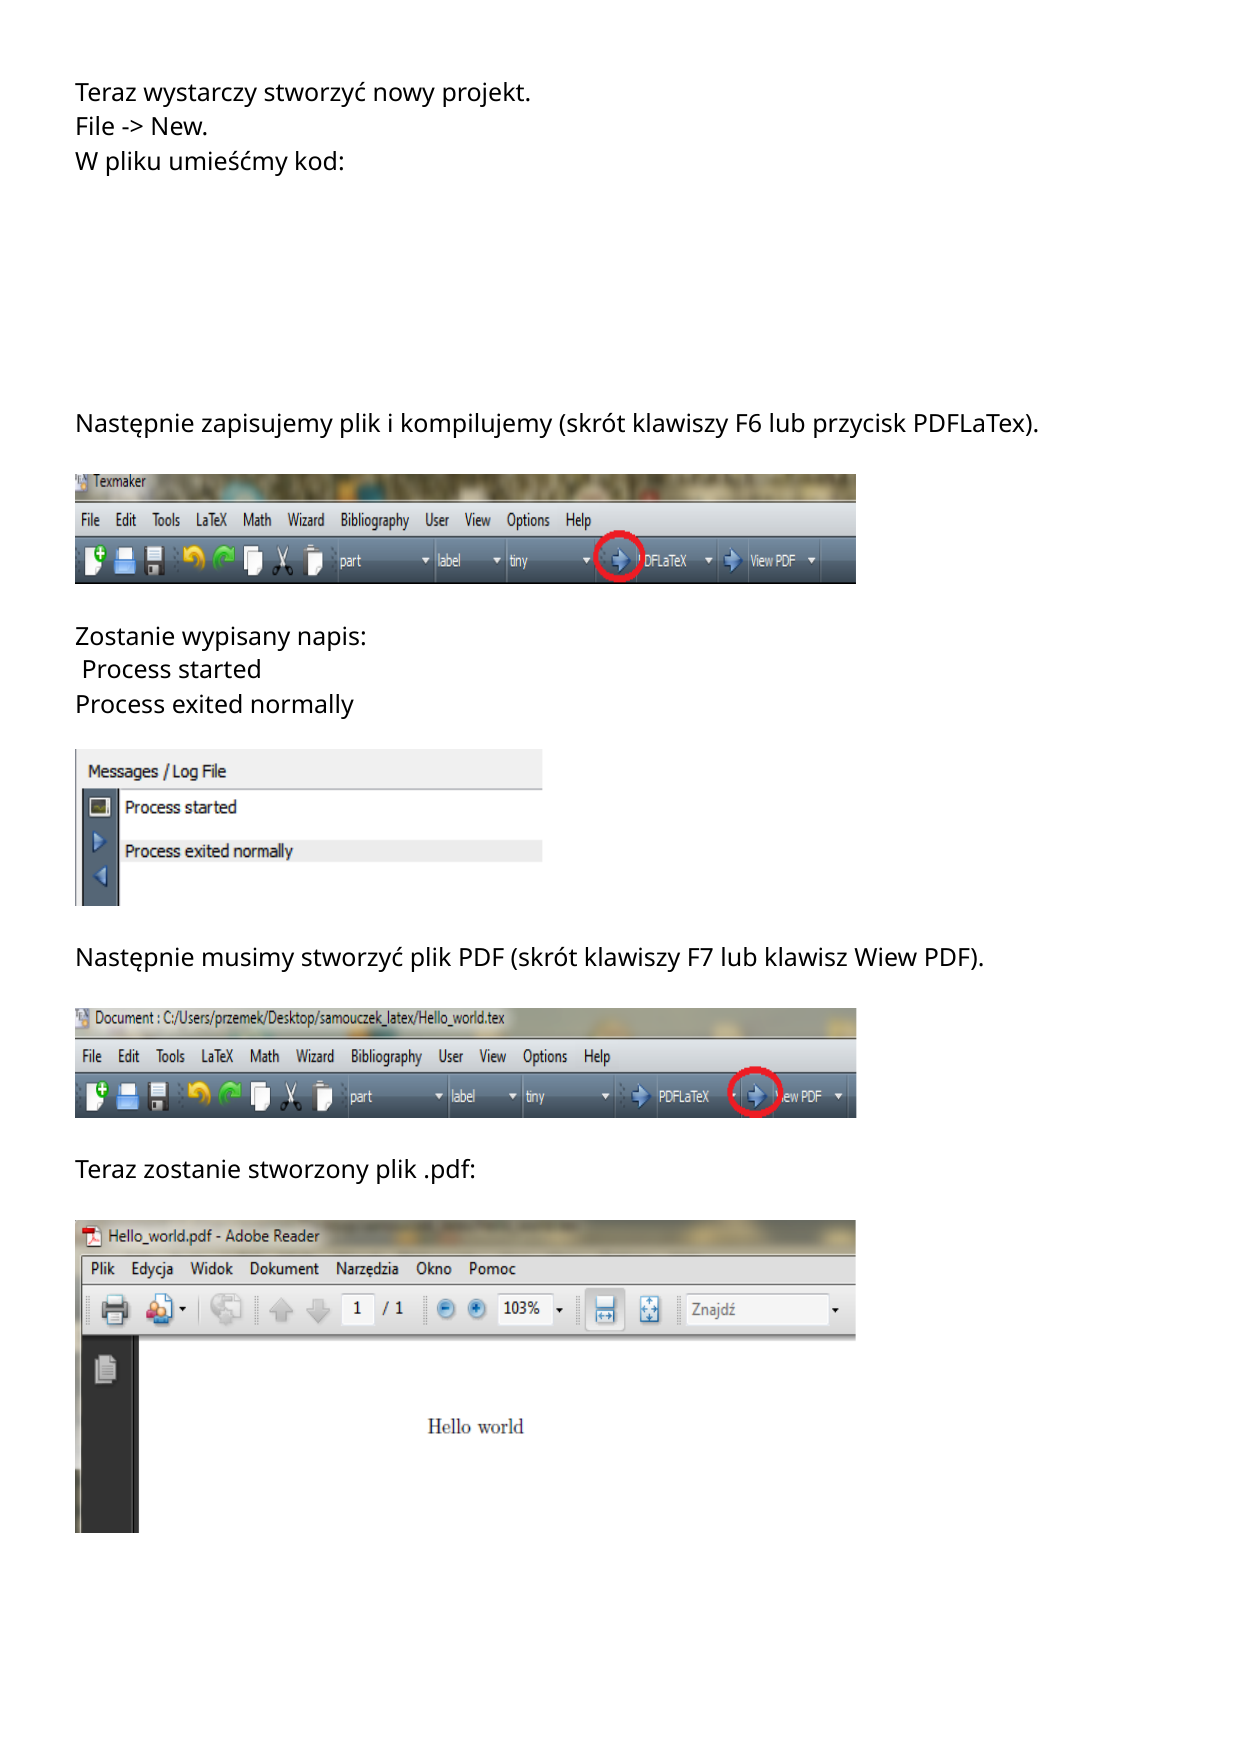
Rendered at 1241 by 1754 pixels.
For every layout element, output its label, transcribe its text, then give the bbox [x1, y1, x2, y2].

picture [75, 749, 544, 906]
picture [75, 474, 857, 584]
picture [75, 1008, 857, 1118]
text Zostanie wypisany napis: Process started Process exited normally [75, 618, 1165, 720]
picture [75, 1220, 857, 1533]
text Następnie zapisujemy plik i kompilujemy (skrót klawiszy F6 lub przycisk PDFLaTex). [75, 406, 1165, 440]
text Następnie musimy stworzyć plik PDF (skrót klawiszy F7 lub klawisz Wiew PDF). [75, 940, 1165, 974]
text Teraz wystarczy stworzyć nowy projekt. File -> New. W pliku umieśćmy kod: [75, 75, 1165, 177]
text Teraz zostanie stworzony plik .pdf: [75, 1152, 1165, 1186]
